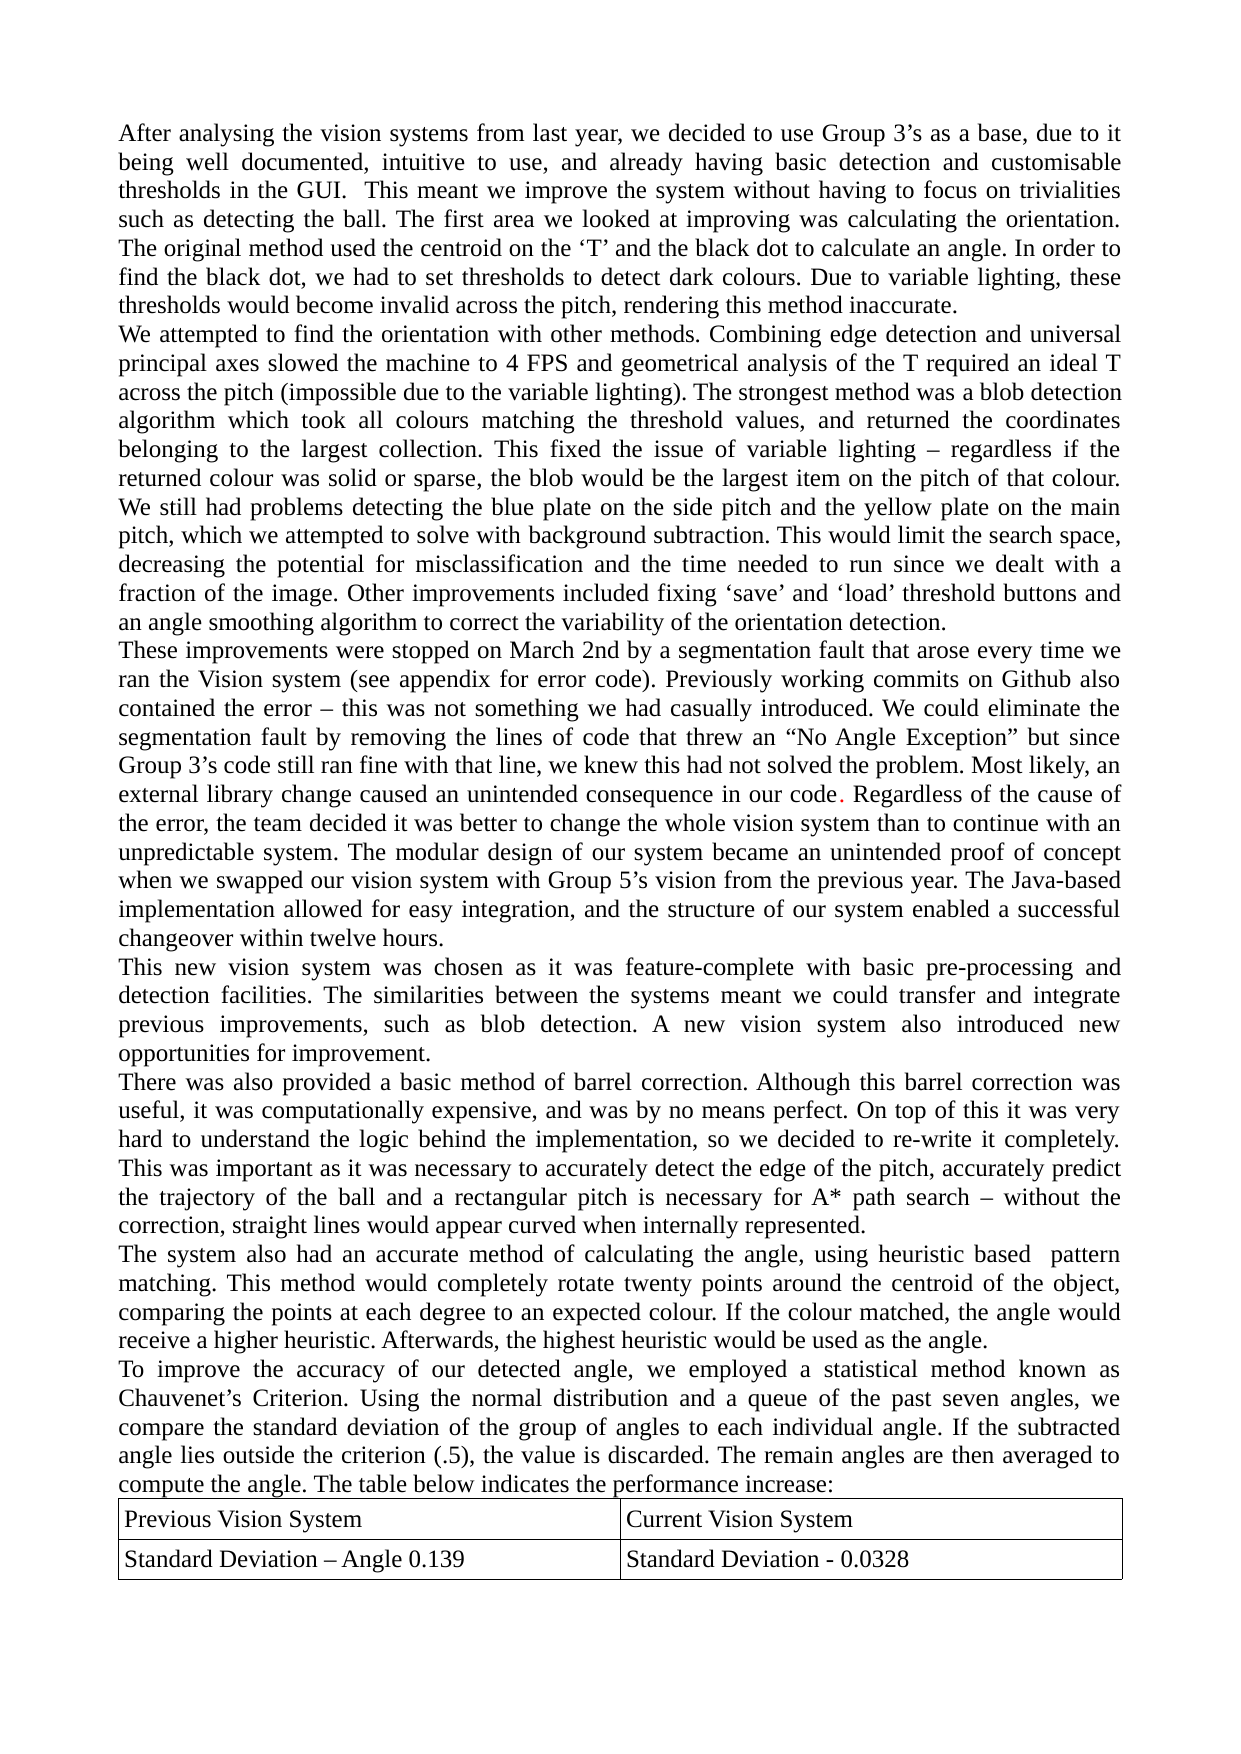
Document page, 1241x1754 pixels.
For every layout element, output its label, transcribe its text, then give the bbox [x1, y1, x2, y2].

text There was also provided a basic method of barrel correction. Although this barrel correction was useful, it was computationally expensive, and was by no means perfect. On top of this it was very hard to understand the logic behind the implementation, so we decided to re-write it completely. This was important as it was necessary to accurately detect the edge of the pitch, accurately predict the trajectory of the ball and a rectangular pitch is necessary for A* path search – without the correction, straight lines would appear curved when internally represented. [118, 1067, 1122, 1239]
table_header Previous Vision System [119, 1499, 620, 1538]
table_cell Standard Deviation - 0.0328 [621, 1540, 1122, 1579]
table_header Current Vision System [621, 1499, 1122, 1538]
text This new vision system was chosen as it was feature-complete with basic pre-processing and detection facilities. The similarities between the systems meant we could transfer and integrate previous improvements, such as blob detection. A new vision system also introduced new opportunities for improvement. [118, 952, 1122, 1067]
text The system also had an accurate method of calculating the angle, using heuristic based pattern matching. This method would completely rotate twenty points around the centroid of the object, comparing the points at each degree to an expected colour. If the colour matched, the angle would receive a higher heuristic. Afterwards, the highest heuristic would be used as the angle. [118, 1239, 1122, 1354]
text To improve the accuracy of our detected angle, we employed a statistical method known as Chauvenet’s Criterion. Using the normal distribution and a queue of the past seven angles, we compare the standard deviation of the group of angles to each individual angle. If the subtracted angle lies outside the criterion (.5), the value is discarded. The remain angles are then averaged to compute the angle. The table below indicates the performance increase: [118, 1354, 1122, 1498]
table_cell Standard Deviation – Angle 0.139 [119, 1540, 620, 1579]
text These improvements were stopped on March 2nd by a segmentation fault that arose every time we ran the Vision system (see appendix for error code). Previously working commits on Github also contained the error – this was not something we had casually introduced. We could eliminate the segmentation fault by removing the lines of code that threw an “No Angle Exception” but since Group 3’s code still ran fine with that line, we knew this had not solved the problem. Most likely, an external library change caused an unintended consequence in our code. Regardless of the cause of the error, the team decided it was better to change the whole vision system than to continue with an unpredictable system. The modular design of our system became an unintended proof of concept when we swapped our vision system with Group 5’s vision from the previous year. The Java-based implementation allowed for easy integration, and the structure of our system enabled a successful changeover within twelve hours. [118, 636, 1122, 952]
text After analysing the vision systems from last year, we decided to use Group 3’s as a base, due to it being well documented, intuitive to use, and already having basic detection and customisable thresholds in the GUI. This meant we improve the system without having to focus on trivialities such as detecting the ball. The first area we looked at improving was calculating the orientation. The original method used the centroid on the ‘T’ and the black dot to calculate an angle. In order to find the black dot, we had to set thresholds to detect dark colours. Due to variable lighting, these thresholds would become invalid across the pitch, rendering this method inaccurate. [118, 118, 1122, 319]
text We attempted to find the orientation with other methods. Combining edge detection and universal principal axes slowed the machine to 4 FPS and geometrical analysis of the T required an ideal T across the pitch (impossible due to the variable lighting). The strongest method was a blob detection algorithm which took all colours matching the threshold values, and returned the coordinates belonging to the largest collection. This fixed the issue of variable lighting – regardless if the returned colour was solid or sparse, the blob would be the largest item on the pitch of that colour. We still had problems detecting the blue plate on the side pitch and the yellow plate on the main pitch, which we attempted to solve with background subtraction. This would limit the search space, decreasing the potential for misclassification and the time needed to run since we dealt with a fraction of the image. Other improvements included fixing ‘save’ and ‘load’ threshold buttons and an angle smoothing algorithm to correct the variability of the orientation detection. [118, 319, 1122, 636]
